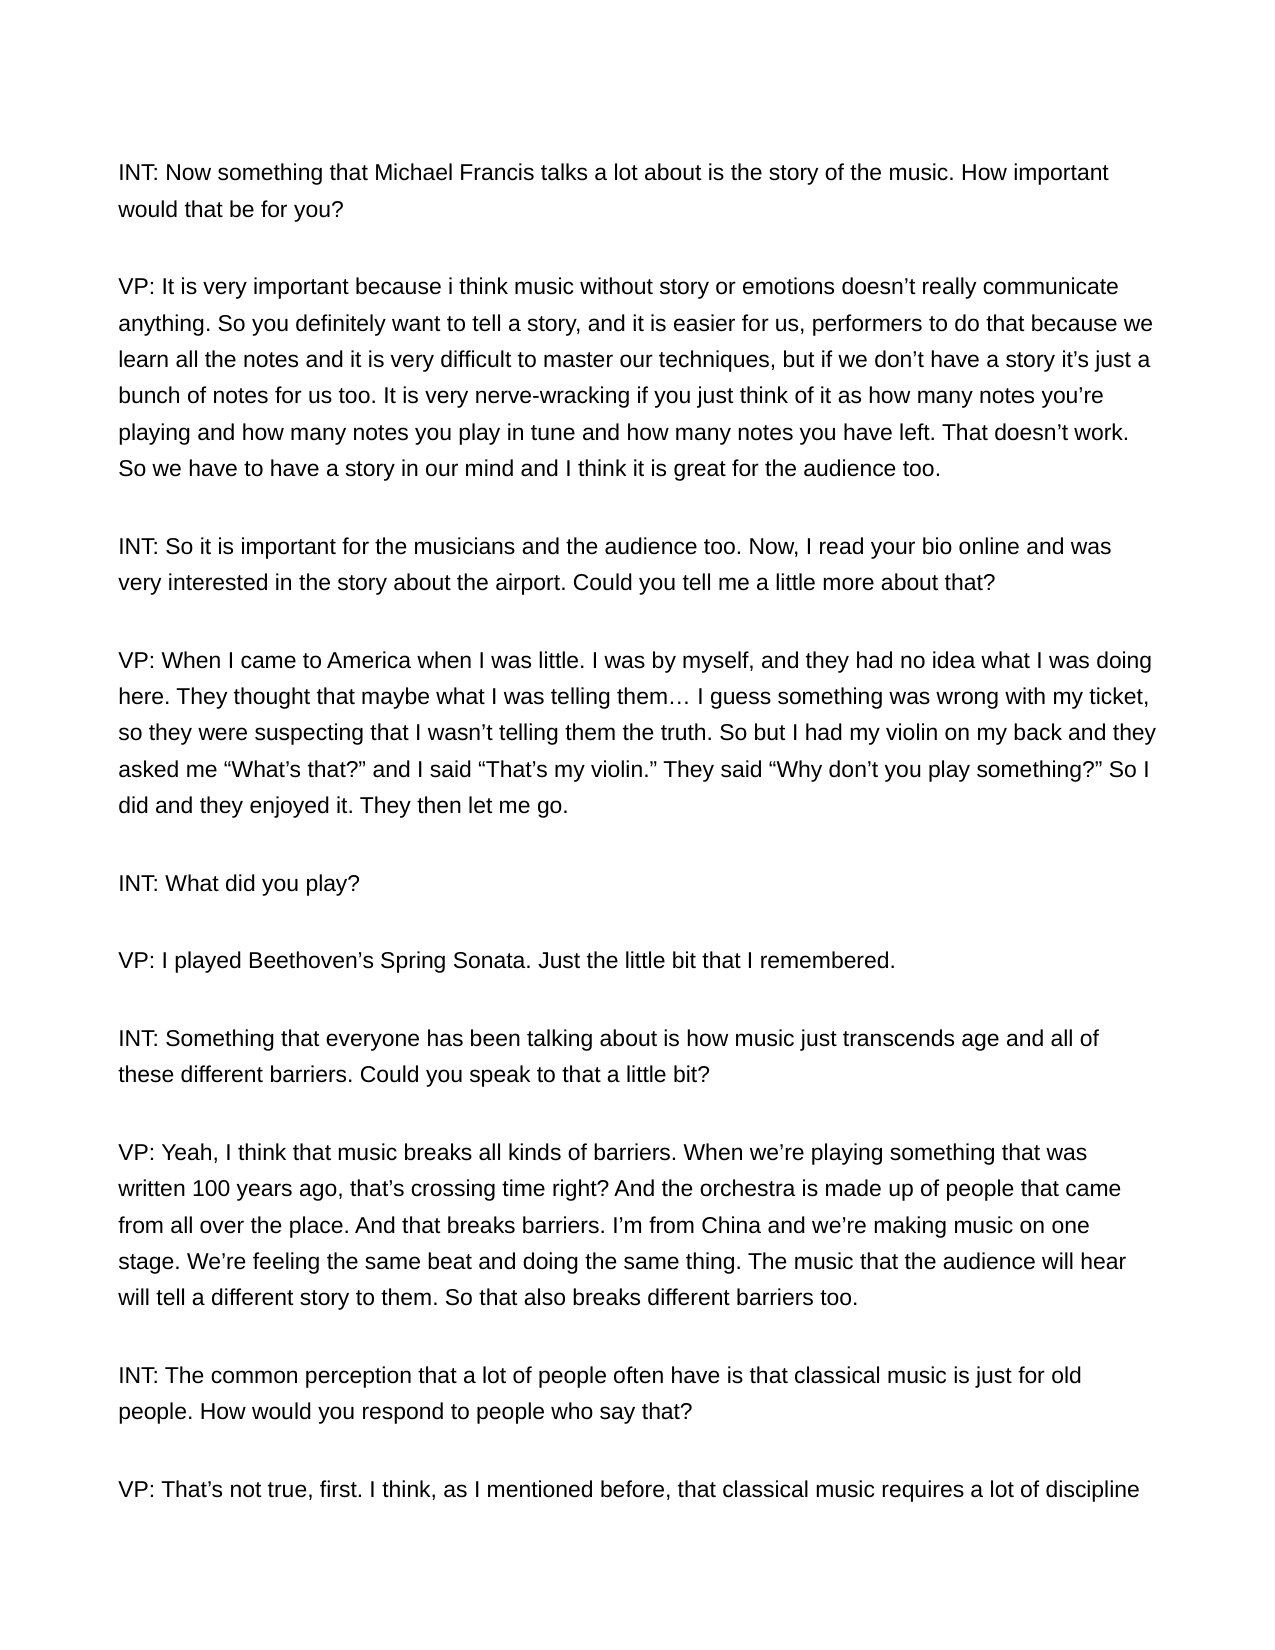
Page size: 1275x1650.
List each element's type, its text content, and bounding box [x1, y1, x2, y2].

text INT: So it is important for the musicians and the audience too. Now, I read your bio online and was very interested in the story about the airport. Could you tell me a little more about that? [118, 533, 1157, 595]
text INT: Now something that Michael Francis talks a lot about is the story of the music. How important would that be for you? [118, 159, 1157, 222]
text VP: Yeah, I think that music breaks all kinds of barriers. When we’re playing something that was written 100 years ago, that’s crossing time right? And the orchestra is made up of people that came from all over the place. And that breaks barriers. I’m from China and we’re making music on one stage. We’re feeling the same beat and doing the same thing. The music that the audience will hear will tell a different story to them. So that also breaks different barriers too. [118, 1139, 1157, 1311]
text VP: When I came to America when I was little. I was by myself, and they had no idea what I was doing here. They thought that maybe what I was telling them… I guess something was wrong with my ticket, so they were suspecting that I wasn’t telling them the truth. So but I had my violin on my back and they asked me “What’s that?” and I said “That’s my violin.” They said “Why don’t you play something?” So I did and they enjoyed it. They then let me go. [118, 647, 1157, 818]
text VP: It is very important because i think music without story or emotions doesn’t really communicate anything. So you definitely want to tell a story, and it is easier for us, performers to do that because we learn all the notes and it is very difficult to master our techniques, but if we don’t have a story it’s just a bunch of notes for us too. It is very nerve-wracking if you just think of it as how many notes you’re playing and how many notes you play in tune and how many notes you have left. That doesn’t work. So we have to have a story in our mind and I think it is great for the audience too. [118, 273, 1157, 481]
text INT: The common perception that a lot of people often have is that classical music is just for old people. How would you respond to people who say that? [118, 1362, 1157, 1424]
text INT: Something that everyone has been talking about is how music just transcends age and all of these different barriers. Could you speak to that a little bit? [118, 1025, 1157, 1088]
text VP: I played Beethoven’s Spring Sonata. Just the little bit that I remembered. [118, 947, 1157, 974]
text INT: What did you play? [118, 870, 1157, 896]
text VP: That’s not true, first. I think, as I mentioned before, that classical music requires a lot of discipline [118, 1476, 1157, 1502]
